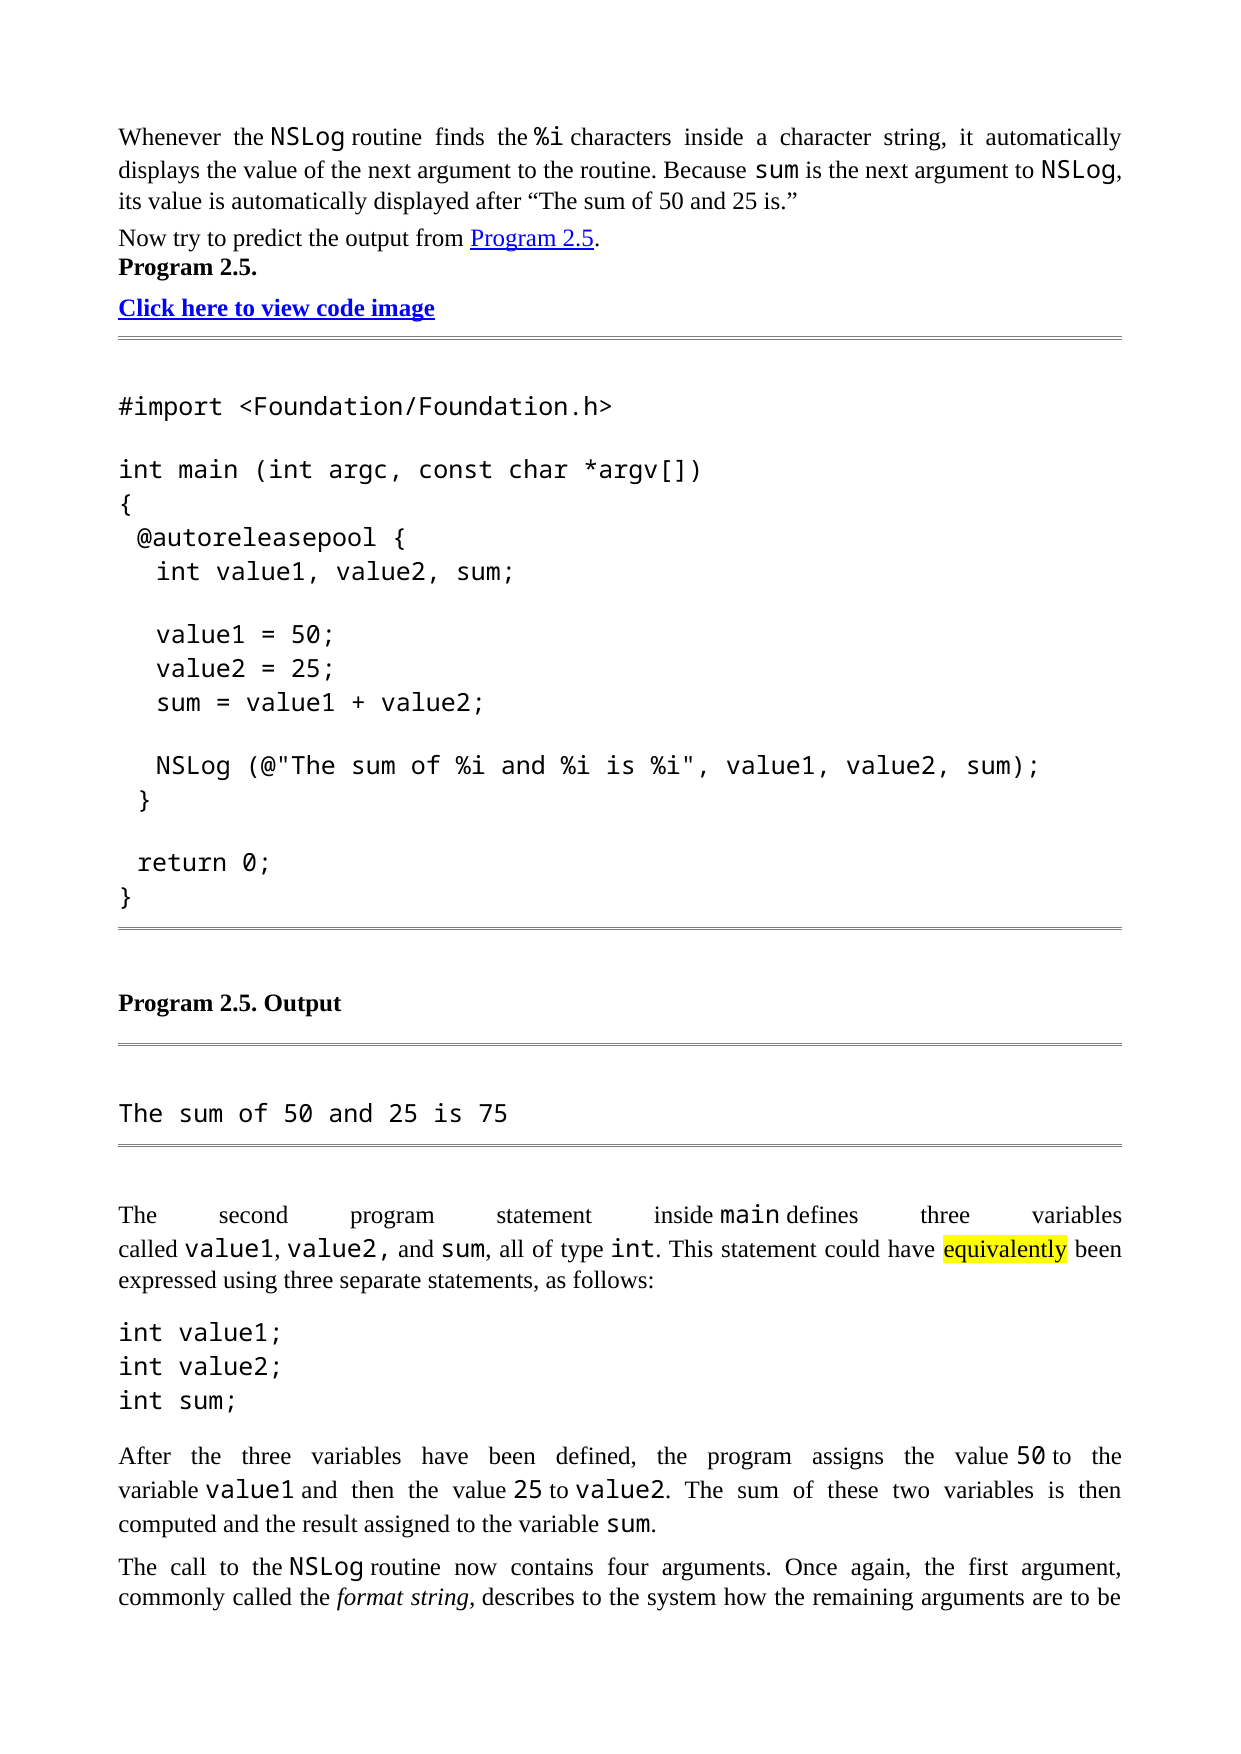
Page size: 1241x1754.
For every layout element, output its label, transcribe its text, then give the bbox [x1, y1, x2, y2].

text Now try to predict the output from Program 2.5. [118, 223, 1122, 252]
text #import <Foundation/Foundation.h> int main (int argc, const char *argv[]) { @autoreleasepool { int value1, value2, sum; value1 = 50; value2 = 25; sum = value1 + value2; NSLog (@"The sum of %i and %i is %i", value1, value2, sum); } return 0; } [118, 389, 1122, 913]
text The call to the NSLog routine now contains four arguments. Once again, the first argument, commonly called the format string, describes to the system how the remaining arguments are to be [118, 1548, 1122, 1611]
text Click here to view code image [118, 293, 1122, 322]
text The second program statement inside main defines three variables called value1, value2, and sum, all of type int. This statement could have equivalently been expressed using three separate statements, as follows: [118, 1197, 1122, 1294]
text Program 2.5. Output [118, 959, 1122, 1016]
text int value1; int value2; int sum; [118, 1315, 1122, 1417]
text The sum of 50 and 25 is 75 [118, 1096, 1122, 1130]
text Whenever the NSLog routine finds the %i characters inside a character string, it automatically displays the value of the next argument to the routine. Because sum is the next argument to NSLog, its value is automatically displayed after “The sum of 50 and 25 is.” [118, 118, 1122, 215]
text After the three variables have been defined, the program assigns the value 50 to the variable value1 and then the value 25 to value2. The sum of these two variables is then computed and the result assigned to the variable sum. [118, 1438, 1122, 1540]
text Program 2.5. [118, 252, 1122, 281]
